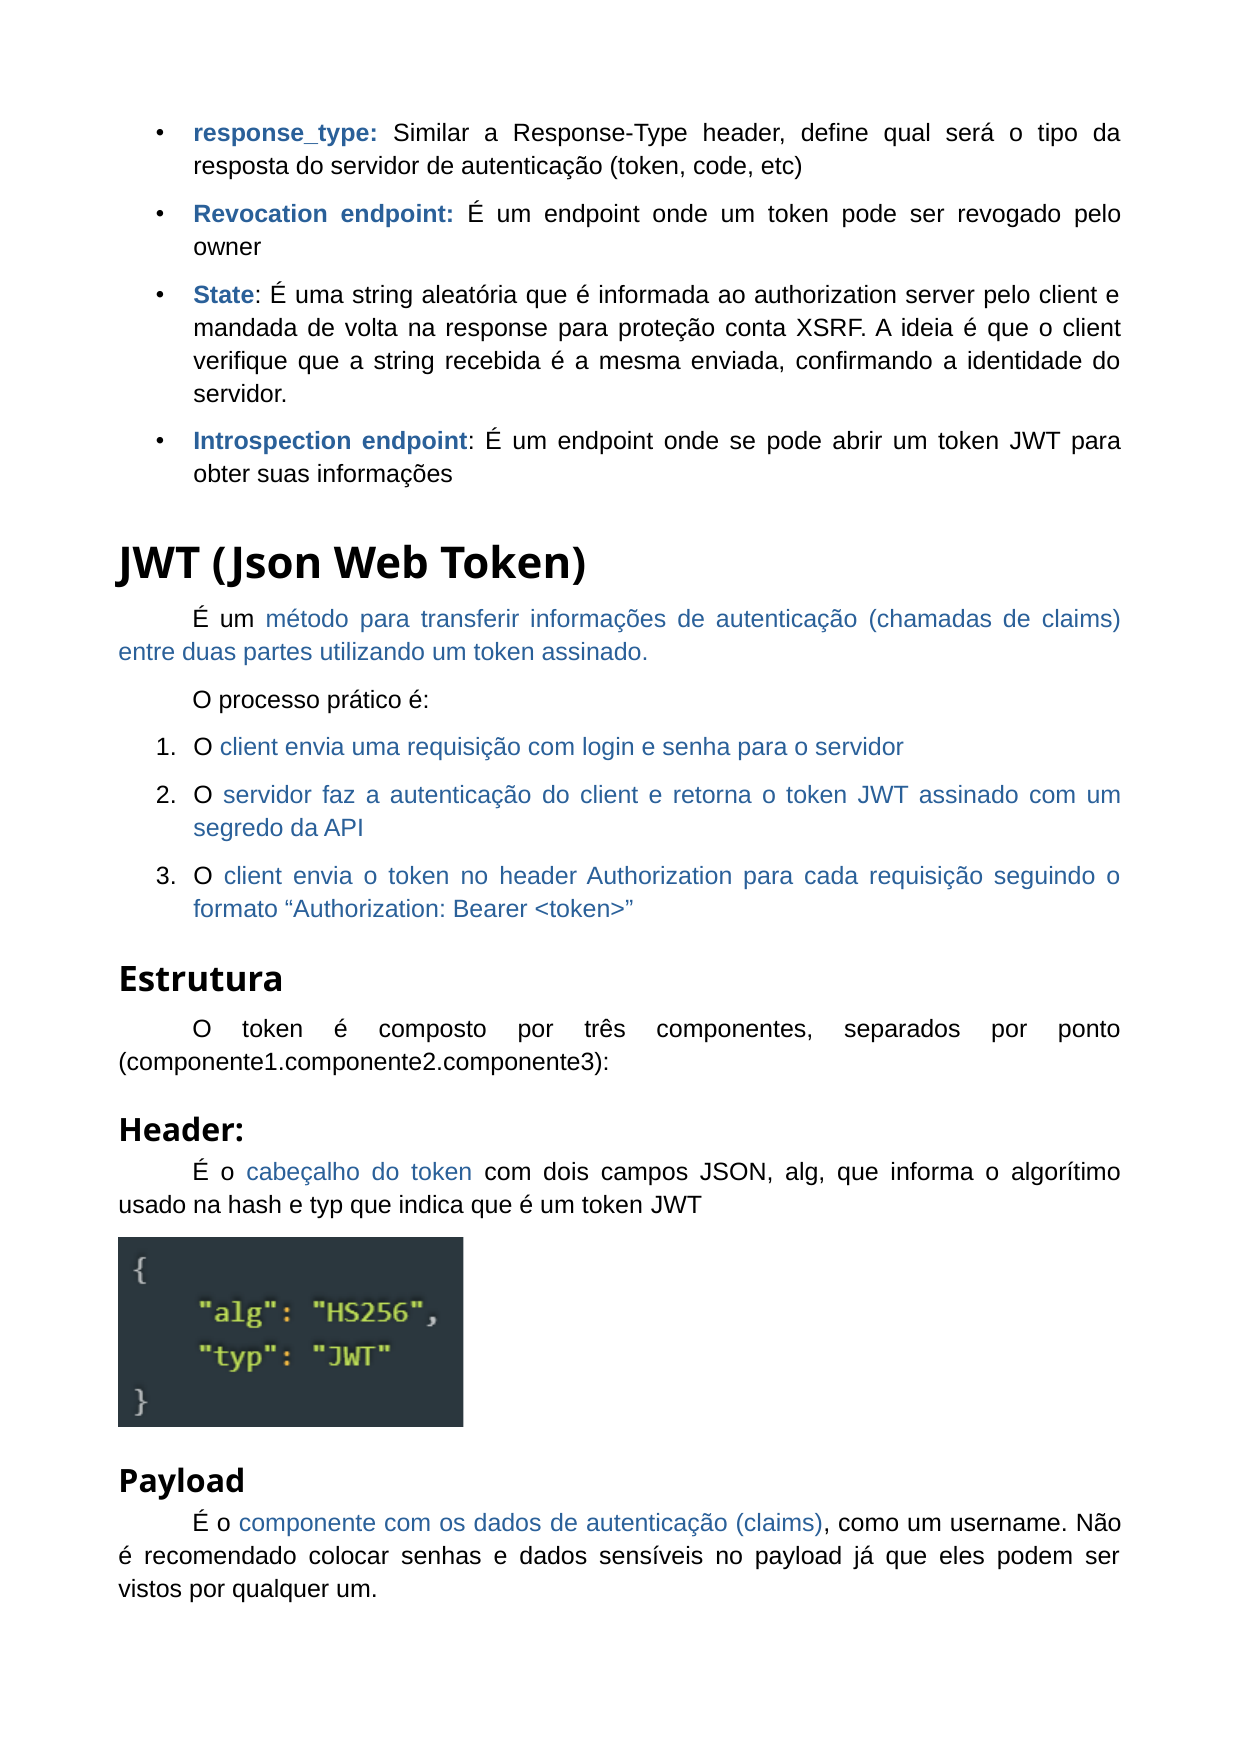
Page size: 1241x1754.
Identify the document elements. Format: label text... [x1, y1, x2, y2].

list O client envia uma requisição com login e senha para o servidor [156, 732, 1122, 761]
list Introspection endpoint: É um endpoint onde se pode abrir um token JWT para obter suas informações [156, 426, 1122, 488]
subtitle Payload [118, 1458, 1122, 1502]
list Revocation endpoint: É um endpoint onde um token pode ser revogado pelo owner [156, 199, 1122, 261]
text É o cabeçalho do token com dois campos JSON, alg, que informa o algorítimo usado na hash e typ que indica que é um token JWT [118, 1157, 1122, 1219]
list State: É uma string aleatória que é informada ao authorization server pelo client e mandada de volta na response para proteção conta XSRF. A ideia é que o client verifique que a string recebida é a mesma enviada, confirmando a identidade do servidor. [156, 279, 1122, 407]
subtitle Header: [118, 1107, 1122, 1151]
text O processo prático é: [118, 685, 1122, 713]
list O servidor faz a autenticação do client e retorna o token JWT assinado com um segredo da API [156, 780, 1122, 842]
text É um método para transferir informações de autenticação (chamadas de claims) entre duas partes utilizando um token assinado. [118, 604, 1122, 666]
text É o componente com os dados de autenticação (claims), como um username. Não é recomendado colocar senhas e dados sensíveis no payload já que eles podem ser vistos por qualquer um. [118, 1508, 1122, 1603]
list O client envia o token no header Authorization para cada requisição seguindo o formato “Authorization: Bearer <token>” [156, 861, 1122, 922]
list response_type: Similar a Response-Type header, define qual será o tipo da resposta do servidor de autenticação (token, code, etc) [156, 118, 1122, 180]
picture [118, 1237, 464, 1427]
text O token é composto por três componentes, separados por ponto (componente1.componente2.componente3): [118, 1014, 1122, 1076]
subtitle Estrutura [118, 954, 1122, 1001]
subtitle JWT (Json Web Token) [118, 532, 1122, 592]
